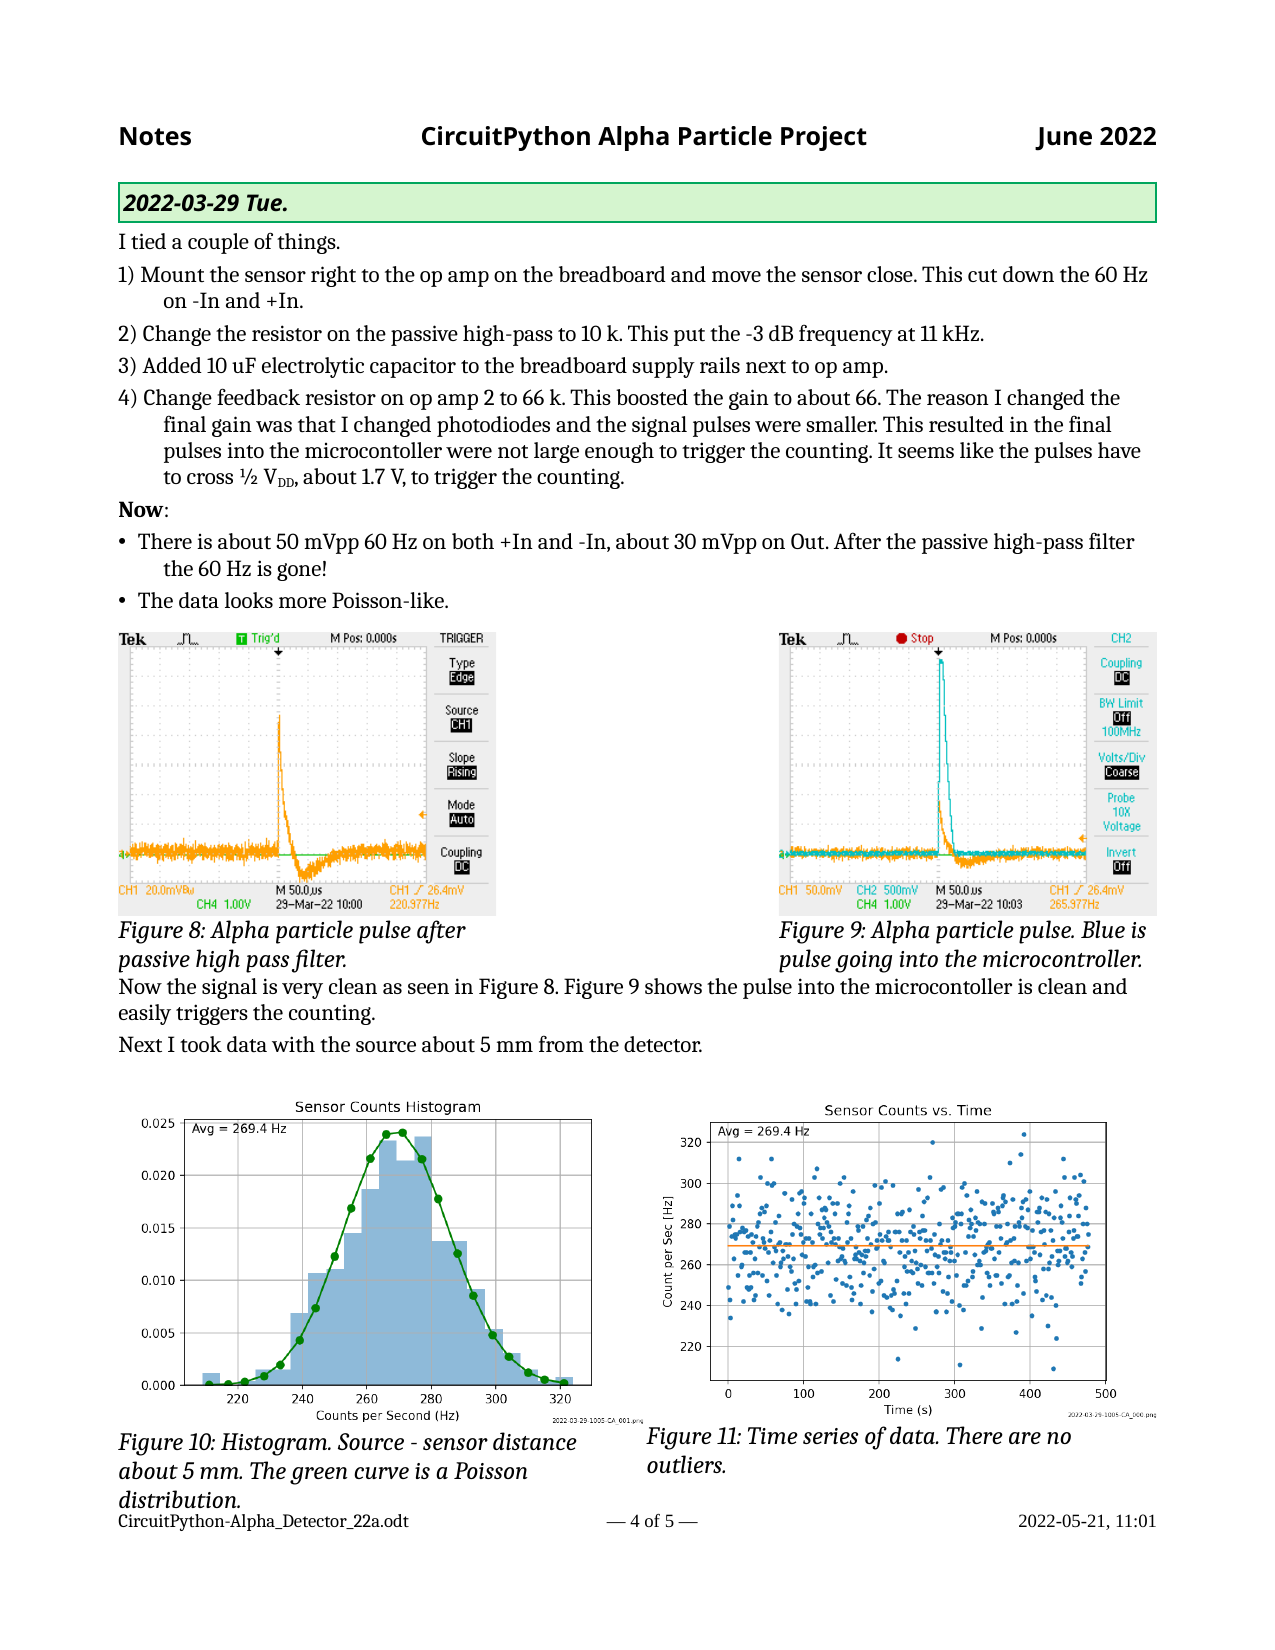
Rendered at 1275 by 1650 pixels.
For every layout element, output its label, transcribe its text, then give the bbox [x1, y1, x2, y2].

text I tied a couple of things. [118, 229, 1157, 256]
list Added 10 uF electrolytic capacitor to the breadboard supply rails next to op amp. [118, 353, 1157, 379]
subtitle 2022-03-29 Tue. [120, 184, 1155, 221]
picture [778, 632, 1157, 916]
text Figure 10: Histogram. Source - sensor distance about 5 mm. The green curve is a Poisson distribution. [118, 1429, 643, 1514]
list Change feedback resistor on op amp 2 to 66 k. This boosted the gain to about 66. The reason I changed the final gain was that I changed photodiodes and the signal pulses were smaller. This resulted in the final pulses into the microcontoller were not large enough to trigger the counting. It seems like the pulses have to cross ½ VDD, about 1.7 V, to trigger the counting. [118, 385, 1157, 491]
text Now: [118, 497, 1157, 523]
list Mount the sensor right to the op amp on the breadboard and move the sensor close. This cut down the 60 Hz on -In and +In. [118, 262, 1157, 314]
text Next I took data with the source about 5 mm from the detector. [118, 1032, 1157, 1059]
picture [646, 1081, 1157, 1423]
list Change the resistor on the passive high-pass to 10 k. This put the -3 dB frequency at 11 kHz. [118, 320, 1157, 347]
text Figure 11: Time series of data. There are no outliers. [646, 1423, 1156, 1480]
text Figure 8: Alpha particle pulse after passive high pass filter. [118, 916, 496, 973]
list There is about 50 mVpp 60 Hz on both +In and -In, about 30 mVpp on Out. After the passive high-pass filter the 60 Hz is gone! [118, 529, 1157, 582]
picture [118, 1077, 644, 1429]
list The data looks more Poisson-like. [118, 588, 1157, 614]
text Now the signal is very clean as seen in Figure 8. Figure 9 shows the pulse into the microcontoller is clean and easily triggers the counting. [118, 620, 1157, 1026]
text Figure 9: Alpha particle pulse. Blue is pulse going into the microcontroller. [779, 916, 1157, 973]
picture [118, 632, 497, 916]
